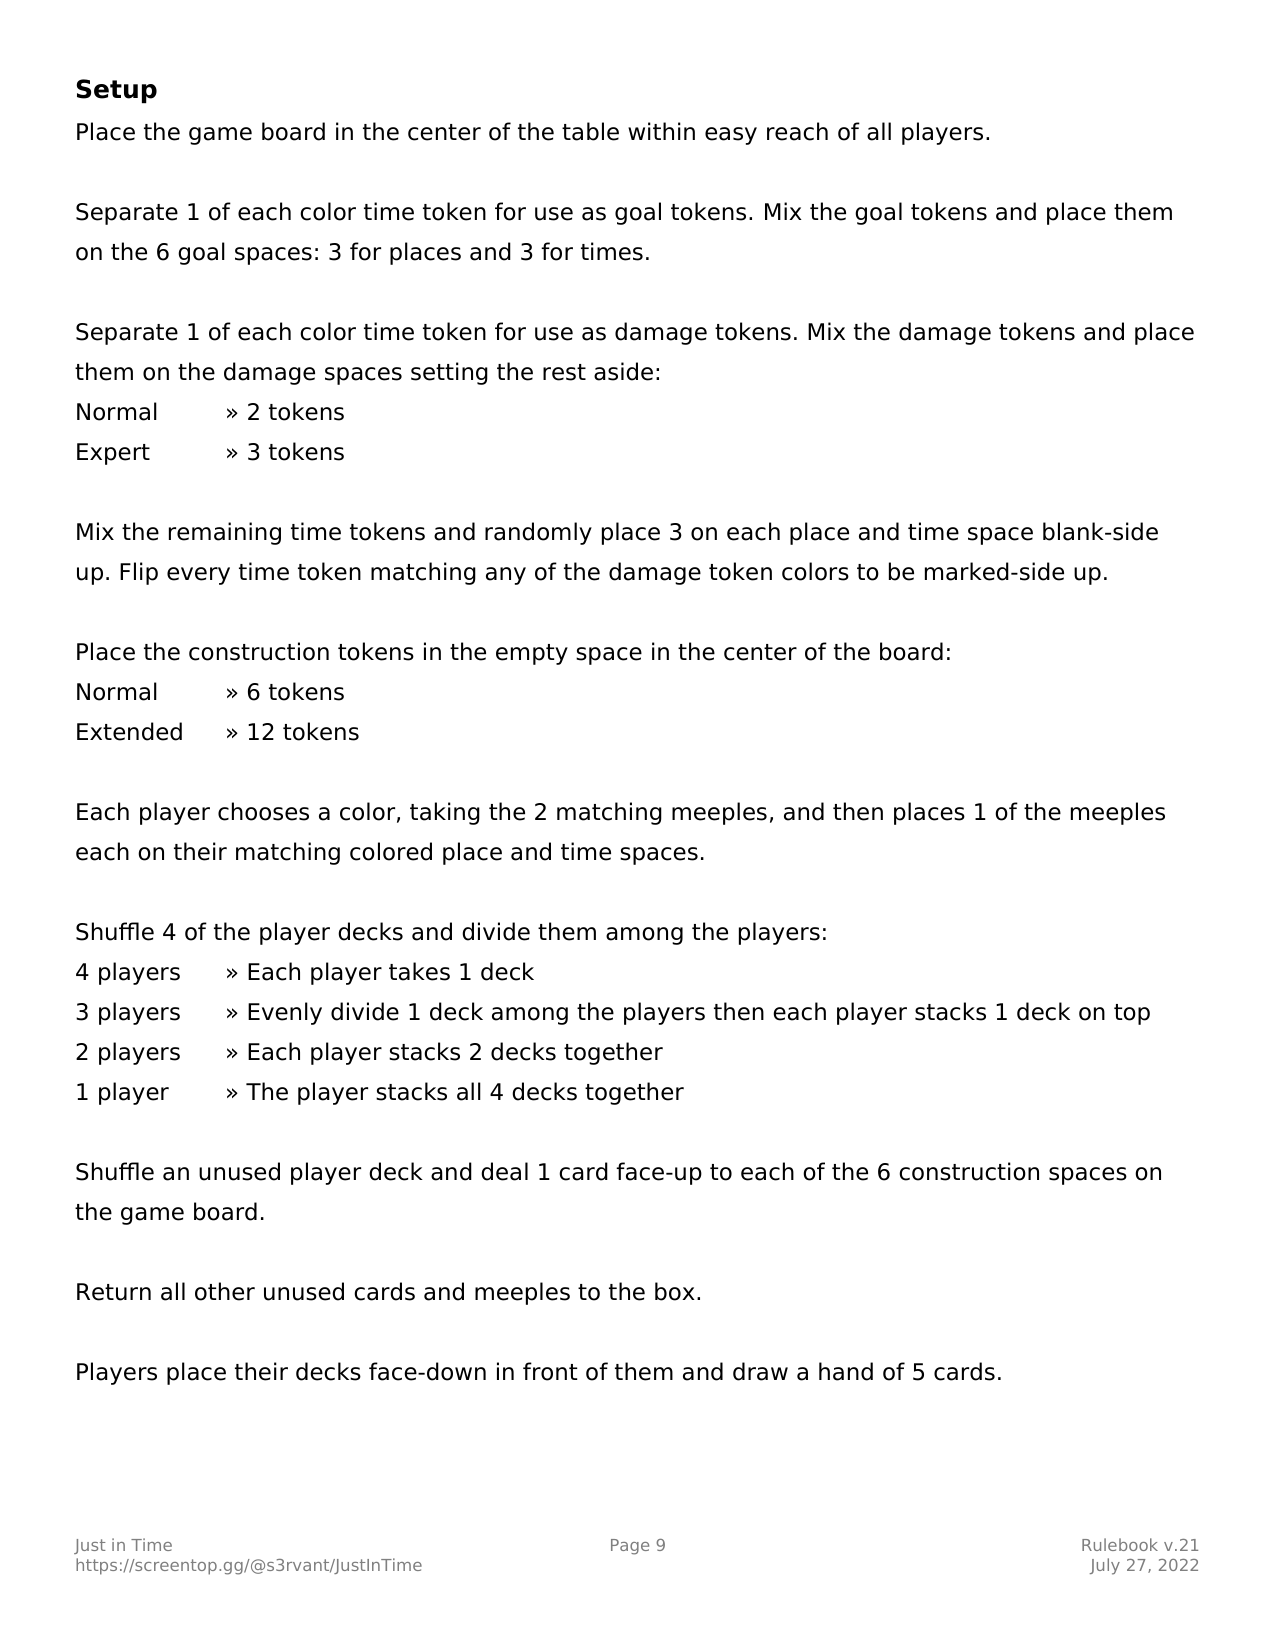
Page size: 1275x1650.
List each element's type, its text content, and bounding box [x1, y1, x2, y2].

text Expert » 3 tokens [75, 439, 1200, 465]
text Players place their decks face-down in front of them and draw a hand of 5 cards. [75, 1359, 1200, 1385]
text Shuffle 4 of the player decks and divide them among the players: [75, 919, 1200, 945]
text Place the construction tokens in the empty space in the center of the board: [75, 639, 1200, 665]
text Separate 1 of each color time token for use as damage tokens. Mix the damage tokens and place them on the damage spaces setting the rest aside: [75, 319, 1200, 385]
text Separate 1 of each color time token for use as goal tokens. Mix the goal tokens and place them on the 6 goal spaces: 3 for places and 3 for times. [75, 199, 1200, 265]
text Normal » 2 tokens [75, 399, 1200, 425]
text Return all other unused cards and meeples to the box. [75, 1279, 1200, 1305]
text Mix the remaining time tokens and randomly place 3 on each place and time space blank-side up. Flip every time token matching any of the damage token colors to be marked-side up. [75, 519, 1200, 585]
text 3 players » Evenly divide 1 deck among the players then each player stacks 1 deck on top [75, 999, 1200, 1025]
text Shuffle an unused player deck and deal 1 card face-up to each of the 6 construction spaces on the game board. [75, 1159, 1200, 1225]
text 4 players » Each player takes 1 deck [75, 959, 1200, 985]
text Place the game board in the center of the table within easy reach of all players. [75, 119, 1200, 145]
text Each player chooses a color, taking the 2 matching meeples, and then places 1 of the meeples each on their matching colored place and time spaces. [75, 799, 1200, 865]
text Extended » 12 tokens [75, 719, 1200, 745]
text 1 player » The player stacks all 4 decks together [75, 1079, 1200, 1105]
text Normal » 6 tokens [75, 679, 1200, 705]
text Setup [75, 75, 1200, 104]
text 2 players » Each player stacks 2 decks together [75, 1039, 1200, 1065]
